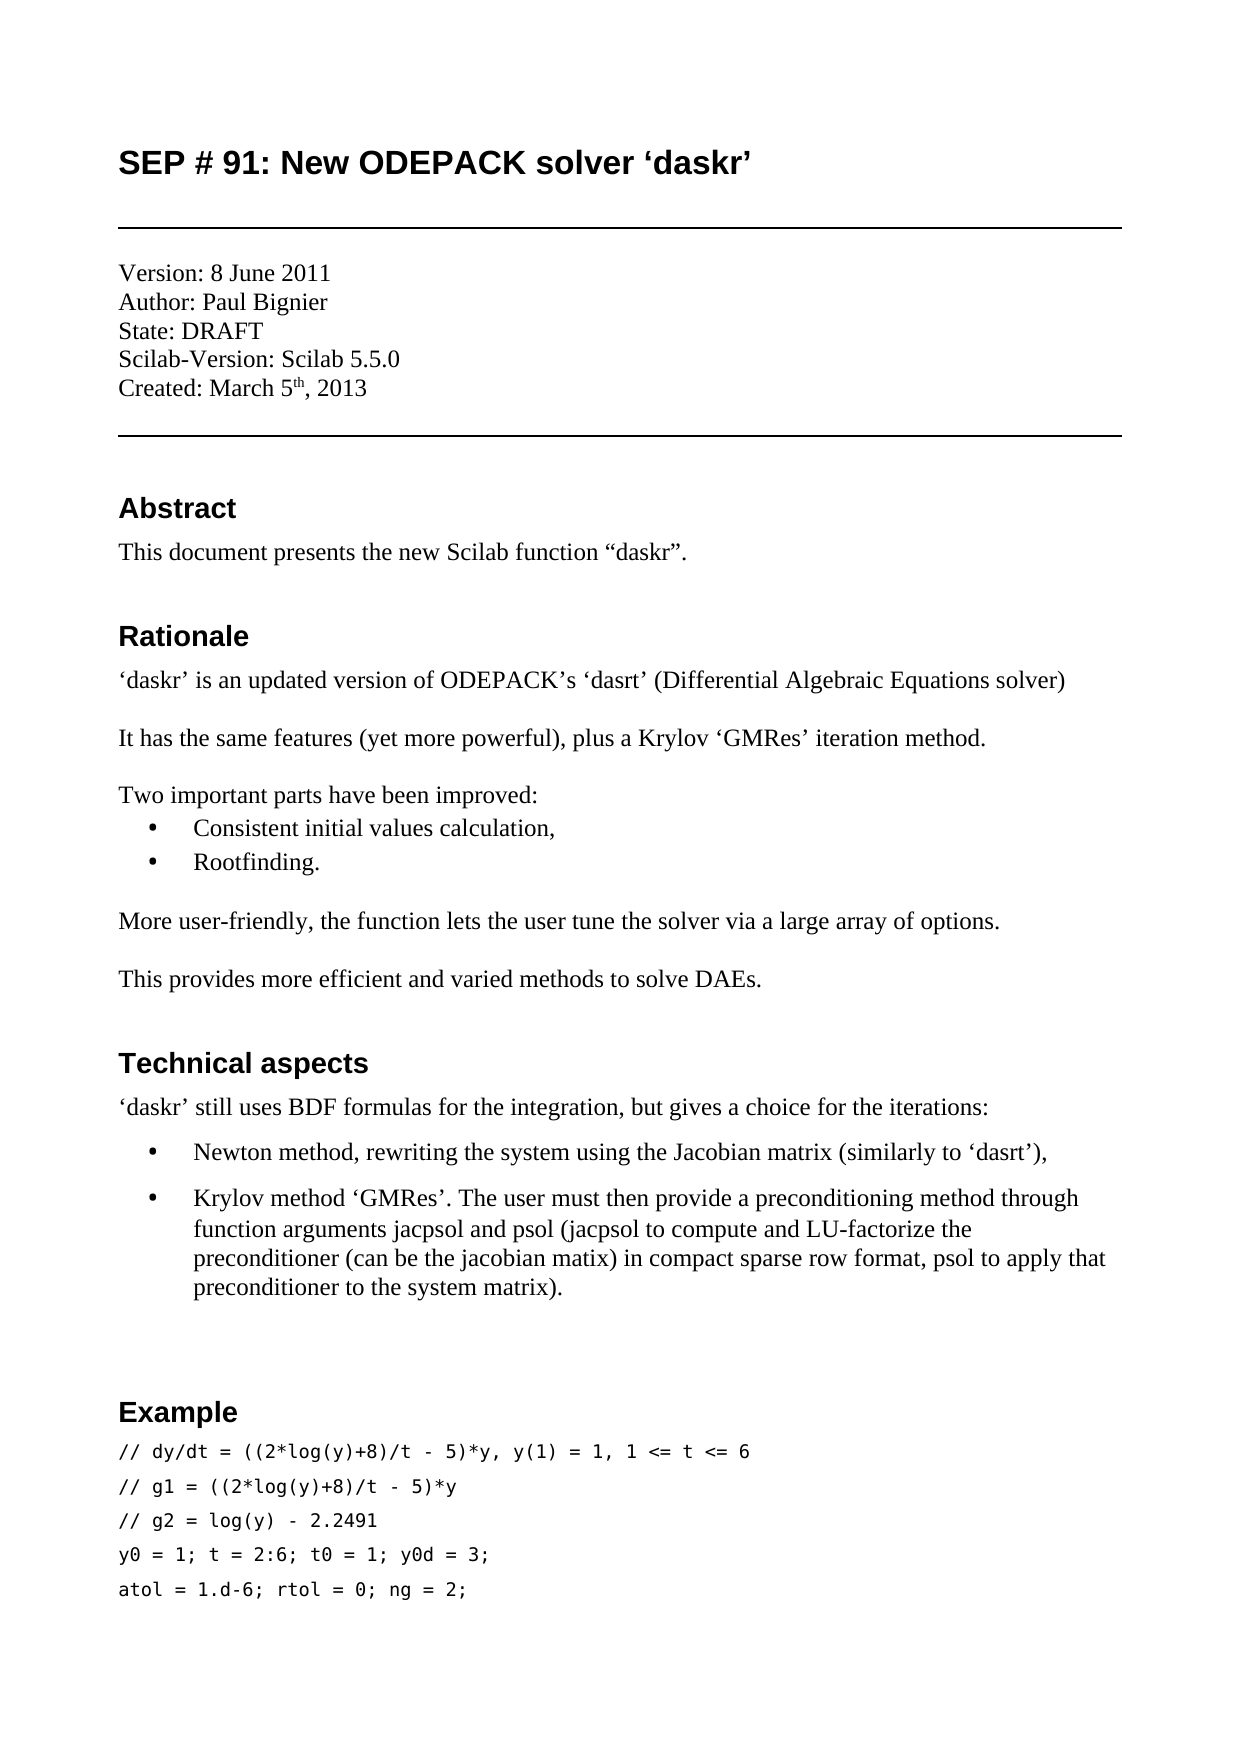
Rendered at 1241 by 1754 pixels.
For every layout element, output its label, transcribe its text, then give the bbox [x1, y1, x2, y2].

text // dy/dt = ((2*log(y)+8)/t - 5)*y, y(1) = 1, 1 <= t <= 6 [118, 1441, 1122, 1463]
list Consistent initial values calculation, [148, 809, 1122, 843]
text Two important parts have been improved: [118, 781, 1122, 809]
subtitle Technical aspects [118, 1046, 1122, 1080]
list Krylov method ‘GMRes’. The user must then provide a preconditioning method through function arguments jacpsol and psol (jacpsol to compute and LU-factorize the preconditioner (can be the jacobian matix) in compact sparse row format, psol to apply that preconditioner to the system matrix). [148, 1180, 1122, 1300]
text ‘daskr’ is an updated version of ODEPACK’s ‘dasrt’ (Differential Algebraic Equations solver) [118, 666, 1122, 694]
text Scilab-Version: Scilab 5.5.0 [118, 344, 1122, 373]
subtitle SEP # 91: New ODEPACK solver ‘daskr’ [118, 143, 1122, 182]
subtitle Example [118, 1395, 1122, 1429]
text // g1 = ((2*log(y)+8)/t - 5)*y [118, 1476, 1122, 1498]
text It has the same features (yet more powerful), plus a Krylov ‘GMRes’ iteration method. [118, 723, 1122, 752]
text Version: 8 June 2011 [118, 258, 1122, 287]
list Rootfinding. [148, 843, 1122, 877]
text ‘daskr’ still uses BDF formulas for the integration, but gives a choice for the iterations: [118, 1092, 1122, 1121]
text This provides more efficient and varied methods to solve DAEs. [118, 964, 1122, 992]
text More user-friendly, the function lets the user tune the solver via a large array of options. [118, 906, 1122, 935]
subtitle Rationale [118, 619, 1122, 653]
list Newton method, rewriting the system using the Jacobian matrix (similarly to ‘dasrt’), [148, 1133, 1122, 1167]
text Created: March 5th, 2013 [118, 373, 1122, 402]
text atol = 1.d-6; rtol = 0; ng = 2; [118, 1579, 1122, 1601]
text Author: Paul Bignier [118, 287, 1122, 316]
text // g2 = log(y) - 2.2491 [118, 1510, 1122, 1532]
text State: DRAFT [118, 316, 1122, 344]
text y0 = 1; t = 2:6; t0 = 1; y0d = 3; [118, 1544, 1122, 1566]
text This document presents the new Scilab function “daskr”. [118, 537, 1122, 566]
subtitle Abstract [118, 491, 1122, 524]
